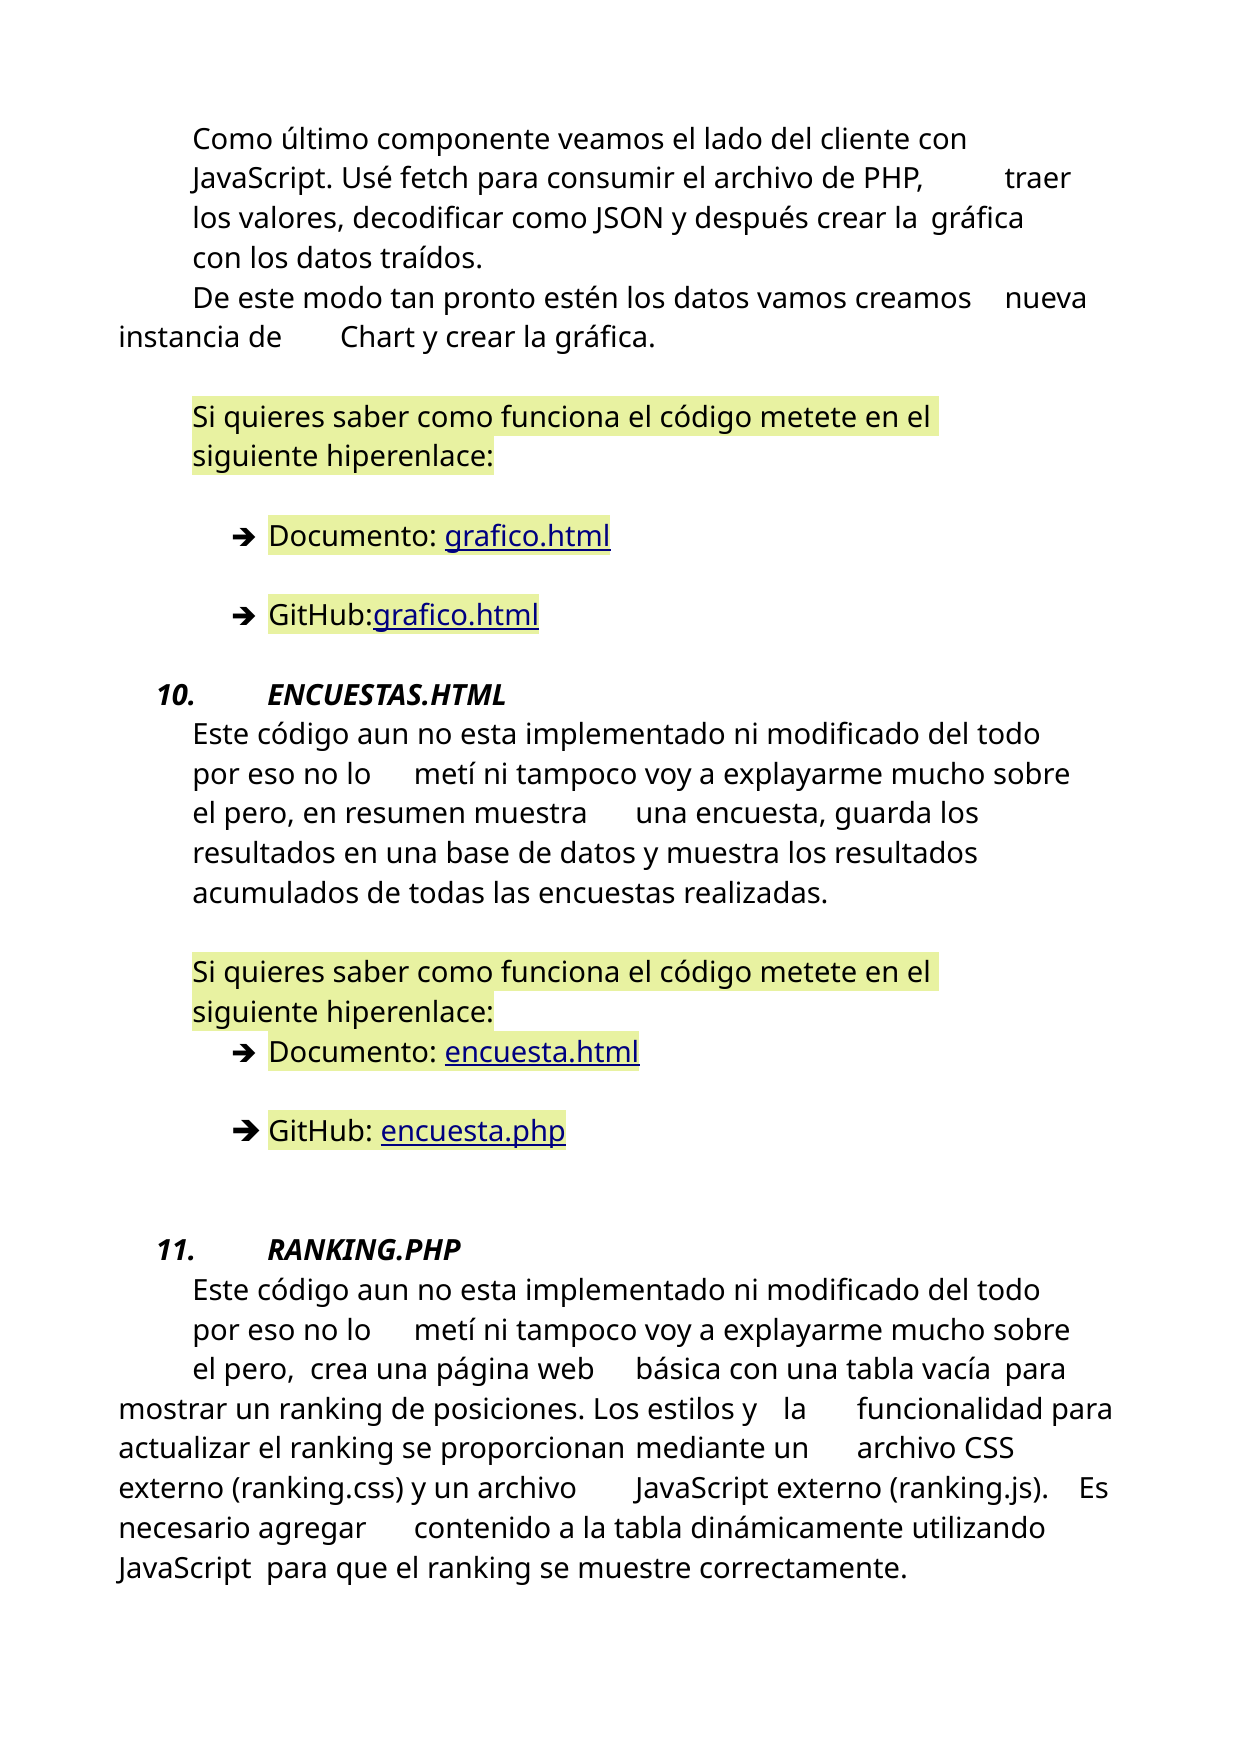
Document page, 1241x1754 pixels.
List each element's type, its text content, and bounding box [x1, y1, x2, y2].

text Como último componente veamos el lado del cliente con JavaScript. Usé fetch para consumir el archivo de PHP, traer los valores, decodificar como JSON y después crear la gráfica con los datos traídos. [118, 118, 1122, 277]
text Si quieres saber como funciona el código metete en el siguiente hiperenlace: [118, 396, 1122, 475]
list ENCUESTAS.HTML [156, 674, 1122, 713]
list Documento: grafico.html [231, 515, 1122, 555]
text De este modo tan pronto estén los datos vamos creamos nueva instancia de Chart y crear la gráfica. [118, 277, 1122, 356]
list GitHub: encuesta.php [231, 1110, 1122, 1150]
list Documento: encuesta.html [231, 1031, 1122, 1071]
list GitHub:grafico.html [231, 594, 1122, 634]
text Este código aun no esta implementado ni modificado del todo por eso no lo metí ni tampoco voy a explayarme mucho sobre el pero, en resumen muestra una encuesta, guarda los resultados en una base de datos y muestra los resultados acumulados de todas las encuestas realizadas. [118, 713, 1122, 912]
list RANKING.PHP [156, 1229, 1122, 1269]
text Este código aun no esta implementado ni modificado del todo por eso no lo metí ni tampoco voy a explayarme mucho sobre el pero, crea una página web básica con una tabla vacía para mostrar un ranking de posiciones. Los estilos y la funcionalidad para actualizar el ranking se proporcionan mediante un archivo CSS externo (ranking.css) y un archivo JavaScript externo (ranking.js). Es necesario agregar contenido a la tabla dinámicamente utilizando JavaScript para que el ranking se muestre correctamente. [118, 1269, 1122, 1587]
text Si quieres saber como funciona el código metete en el siguiente hiperenlace: [118, 952, 1122, 1031]
